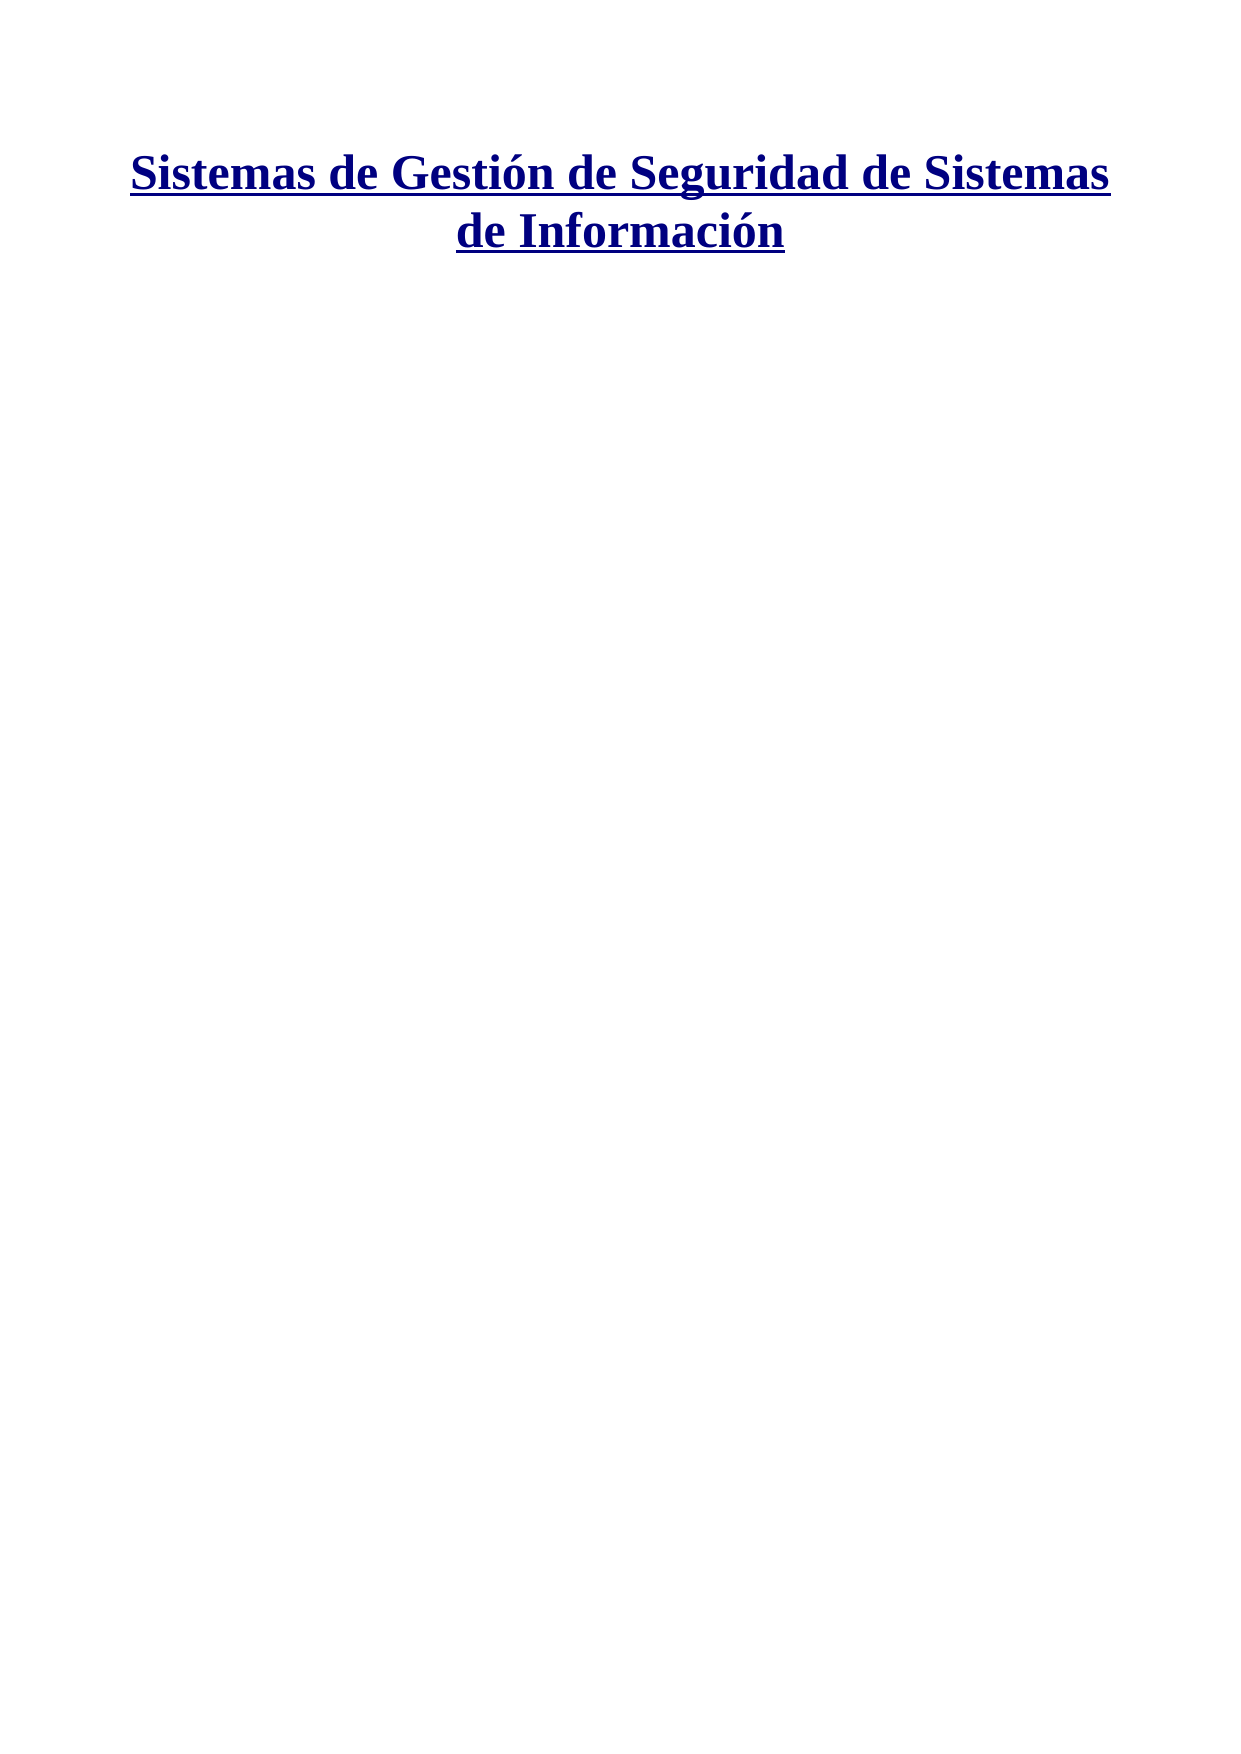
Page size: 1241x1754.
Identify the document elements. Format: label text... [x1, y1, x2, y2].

subtitle Sistemas de Gestión de Seguridad de Sistemas de Información [118, 143, 1122, 258]
